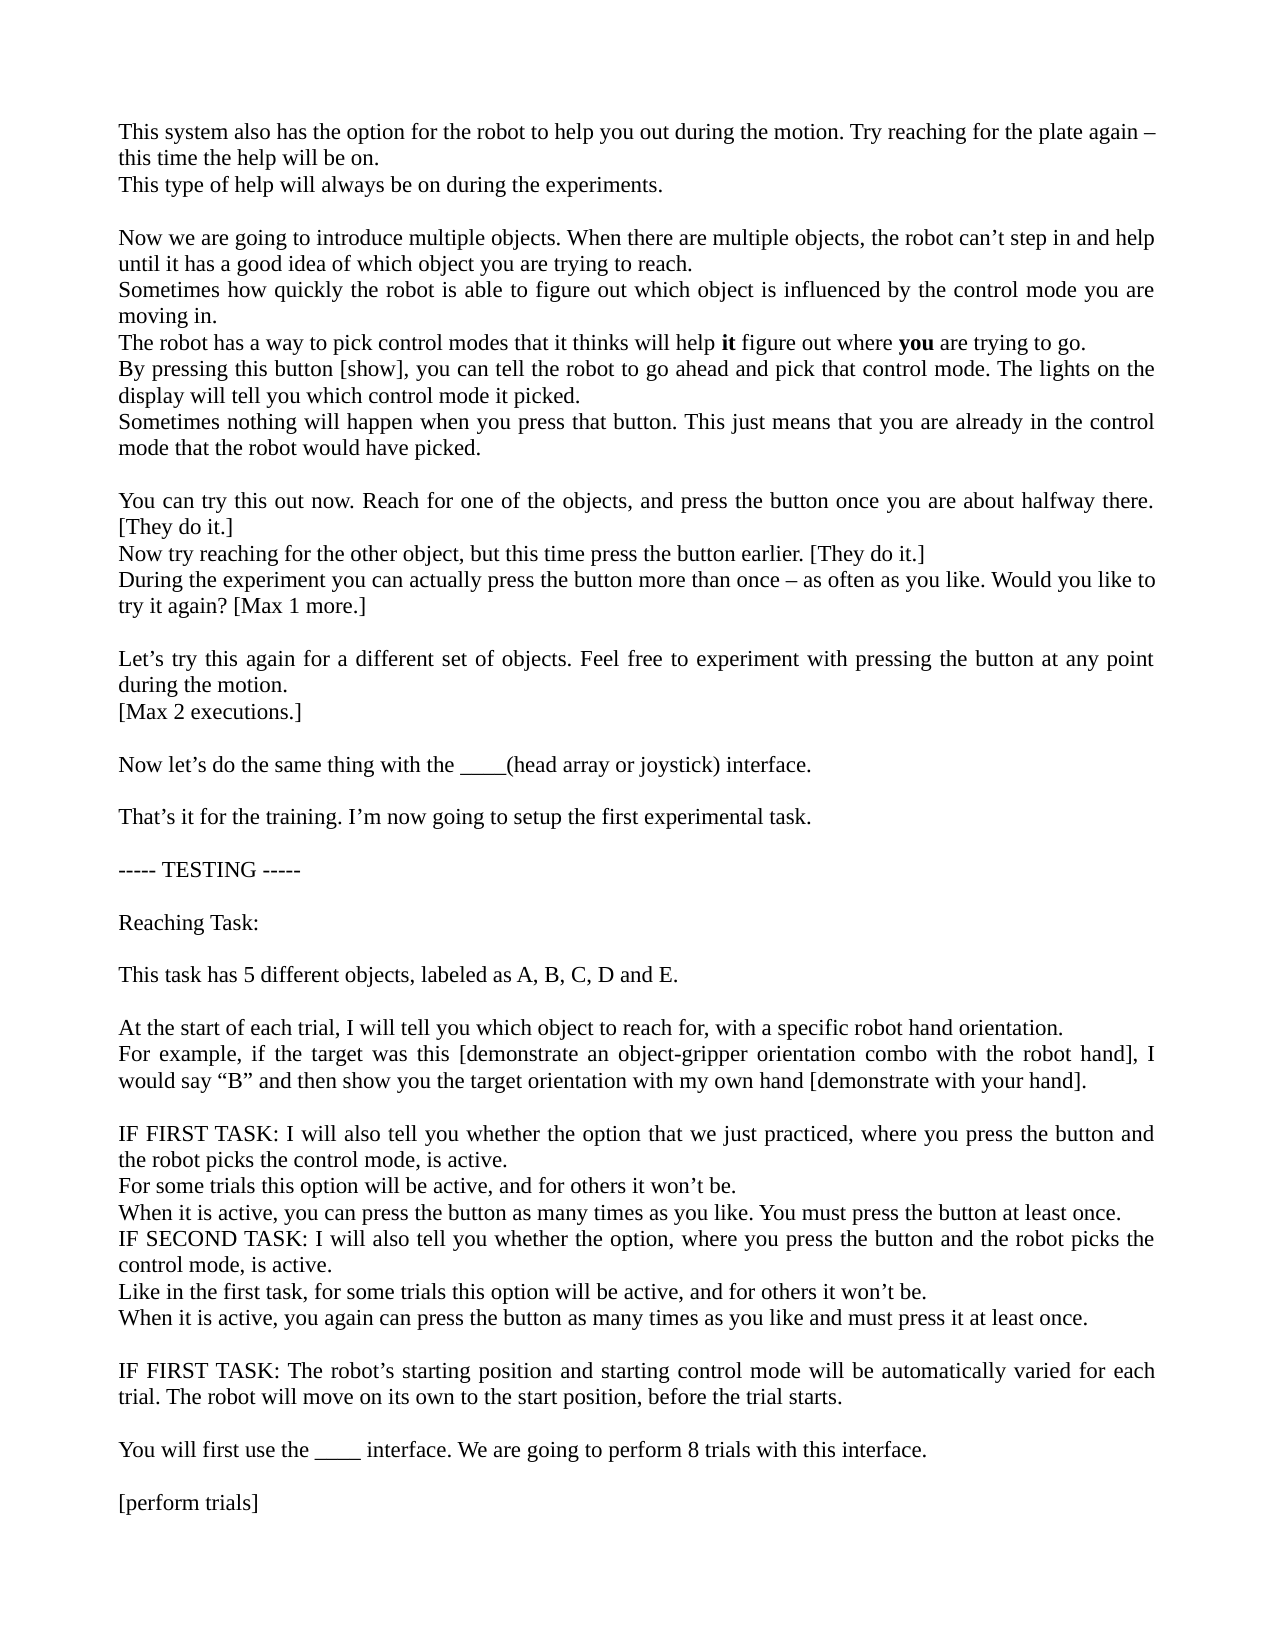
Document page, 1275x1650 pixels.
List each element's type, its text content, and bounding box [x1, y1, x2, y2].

text Now try reaching for the other object, but this time press the button earlier. [They do it.] [118, 540, 1157, 566]
text The robot has a way to pick control modes that it thinks will help it figure out where you are trying to go. [118, 329, 1157, 355]
text [Max 2 executions.] [118, 698, 1157, 724]
text Now let’s do the same thing with the ____(head array or joystick) interface. [118, 751, 1157, 777]
text When it is active, you can press the button as many times as you like. You must press the button at least once. [118, 1199, 1157, 1225]
text For some trials this option will be active, and for others it won’t be. [118, 1172, 1157, 1199]
text At the start of each trial, I will tell you which object to reach for, with a specific robot hand orientation. [118, 1014, 1157, 1041]
text By pressing this button [show], you can tell the robot to go ahead and pick that control mode. The lights on the display will tell you which control mode it picked. [118, 355, 1157, 408]
text That’s it for the training. I’m now going to setup the first experimental task. [118, 803, 1157, 830]
text During the experiment you can actually press the button more than once – as often as you like. Would you like to try it again? [Max 1 more.] [118, 566, 1157, 619]
text When it is active, you again can press the button as many times as you like and must press it at least once. [118, 1304, 1157, 1330]
text IF SECOND TASK: I will also tell you whether the option, where you press the button and the robot picks the control mode, is active. [118, 1225, 1157, 1278]
text Sometimes nothing will happen when you press that button. This just means that you are already in the control mode that the robot would have picked. [118, 408, 1157, 461]
text This type of help will always be on during the experiments. [118, 171, 1157, 197]
text Reaching Task: [118, 909, 1157, 935]
text This task has 5 different objects, labeled as A, B, C, D and E. [118, 961, 1157, 988]
text For example, if the target was this [demonstrate an object-gripper orientation combo with the robot hand], I would say “B” and then show you the target orientation with my own hand [demonstrate with your hand]. [118, 1041, 1157, 1093]
text Sometimes how quickly the robot is able to figure out which object is influenced by the control mode you are moving in. [118, 276, 1157, 329]
text Now we are going to introduce multiple objects. When there are multiple objects, the robot can’t step in and help until it has a good idea of which object you are trying to reach. [118, 223, 1157, 276]
text You can try this out now. Reach for one of the objects, and press the button once you are about halfway there. [They do it.] [118, 487, 1157, 540]
text Let’s try this again for a different set of objects. Feel free to experiment with pressing the button at any point during the motion. [118, 645, 1157, 698]
text IF FIRST TASK: The robot’s starting position and starting control mode will be automatically varied for each trial. The robot will move on its own to the start position, before the trial starts. [118, 1357, 1157, 1409]
text You will first use the ____ interface. We are going to perform 8 trials with this interface. [118, 1436, 1157, 1462]
text This system also has the option for the robot to help you out during the motion. Try reaching for the plate again – this time the help will be on. [118, 118, 1157, 171]
text ----- TESTING ----- [118, 856, 1157, 882]
text IF FIRST TASK: I will also tell you whether the option that we just practiced, where you press the button and the robot picks the control mode, is active. [118, 1119, 1157, 1172]
text Like in the first task, for some trials this option will be active, and for others it won’t be. [118, 1278, 1157, 1304]
text [perform trials] [118, 1488, 1157, 1515]
